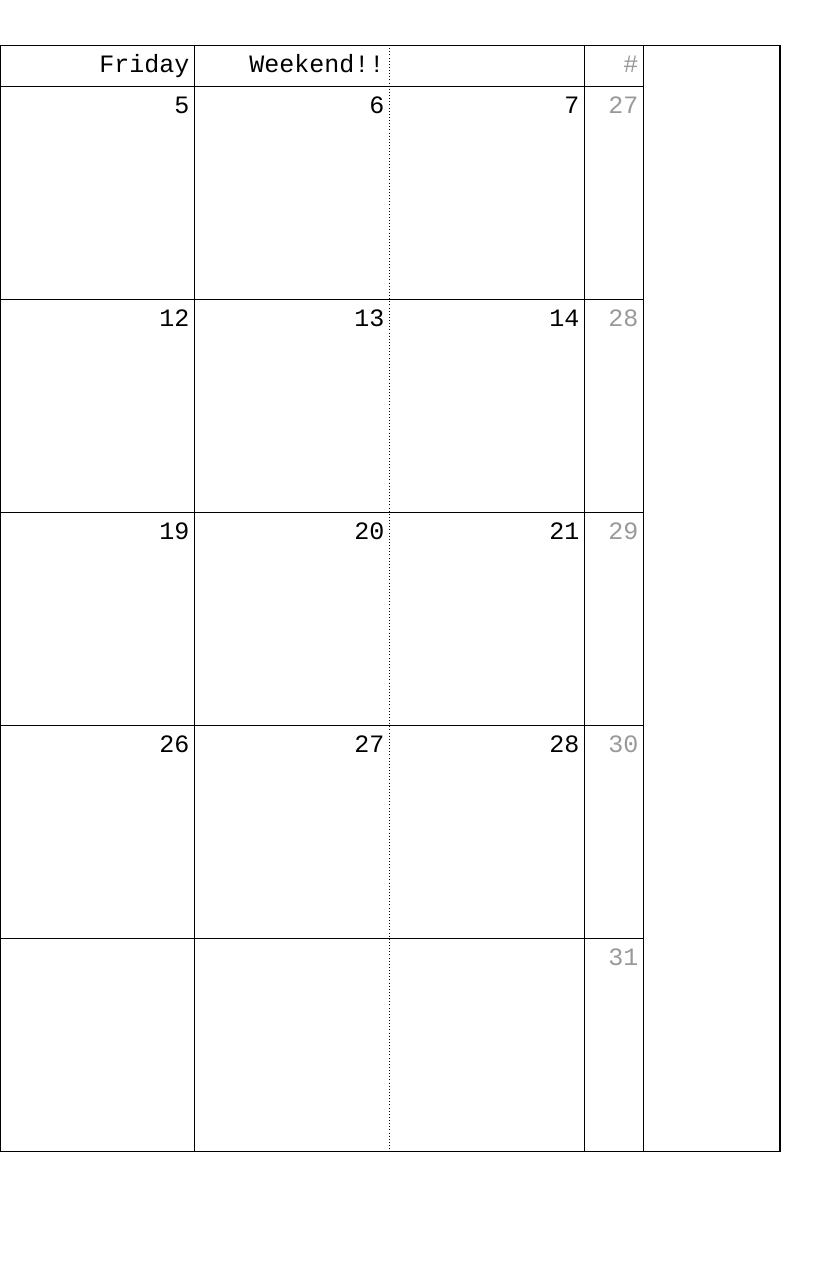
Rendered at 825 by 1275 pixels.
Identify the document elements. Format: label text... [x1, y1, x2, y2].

table_header [390, 46, 584, 86]
table_cell 6 [195, 87, 390, 299]
table_header Friday [1, 46, 194, 86]
table_cell 30 [585, 726, 643, 938]
table_cell 20 [195, 513, 390, 725]
table_cell 13 [195, 300, 390, 512]
table_cell 19 [1, 513, 194, 725]
table_cell 7 [390, 87, 584, 299]
table_cell 14 [390, 300, 584, 512]
table_header Weekend!! [195, 46, 390, 86]
table_cell 28 [390, 726, 584, 938]
table_cell 29 [585, 513, 643, 725]
table_cell [195, 939, 390, 1151]
table_cell 12 [1, 300, 194, 512]
table_header # [585, 46, 643, 86]
table_cell 28 [585, 300, 643, 512]
table_cell 5 [1, 87, 194, 299]
table_cell 31 [585, 939, 643, 1151]
table_header [644, 46, 779, 1151]
table_cell 21 [390, 513, 584, 725]
table_cell [390, 939, 584, 1151]
table_cell 27 [585, 87, 643, 299]
table_cell 27 [195, 726, 390, 938]
table_cell 26 [1, 726, 194, 938]
table_cell [1, 939, 194, 1151]
